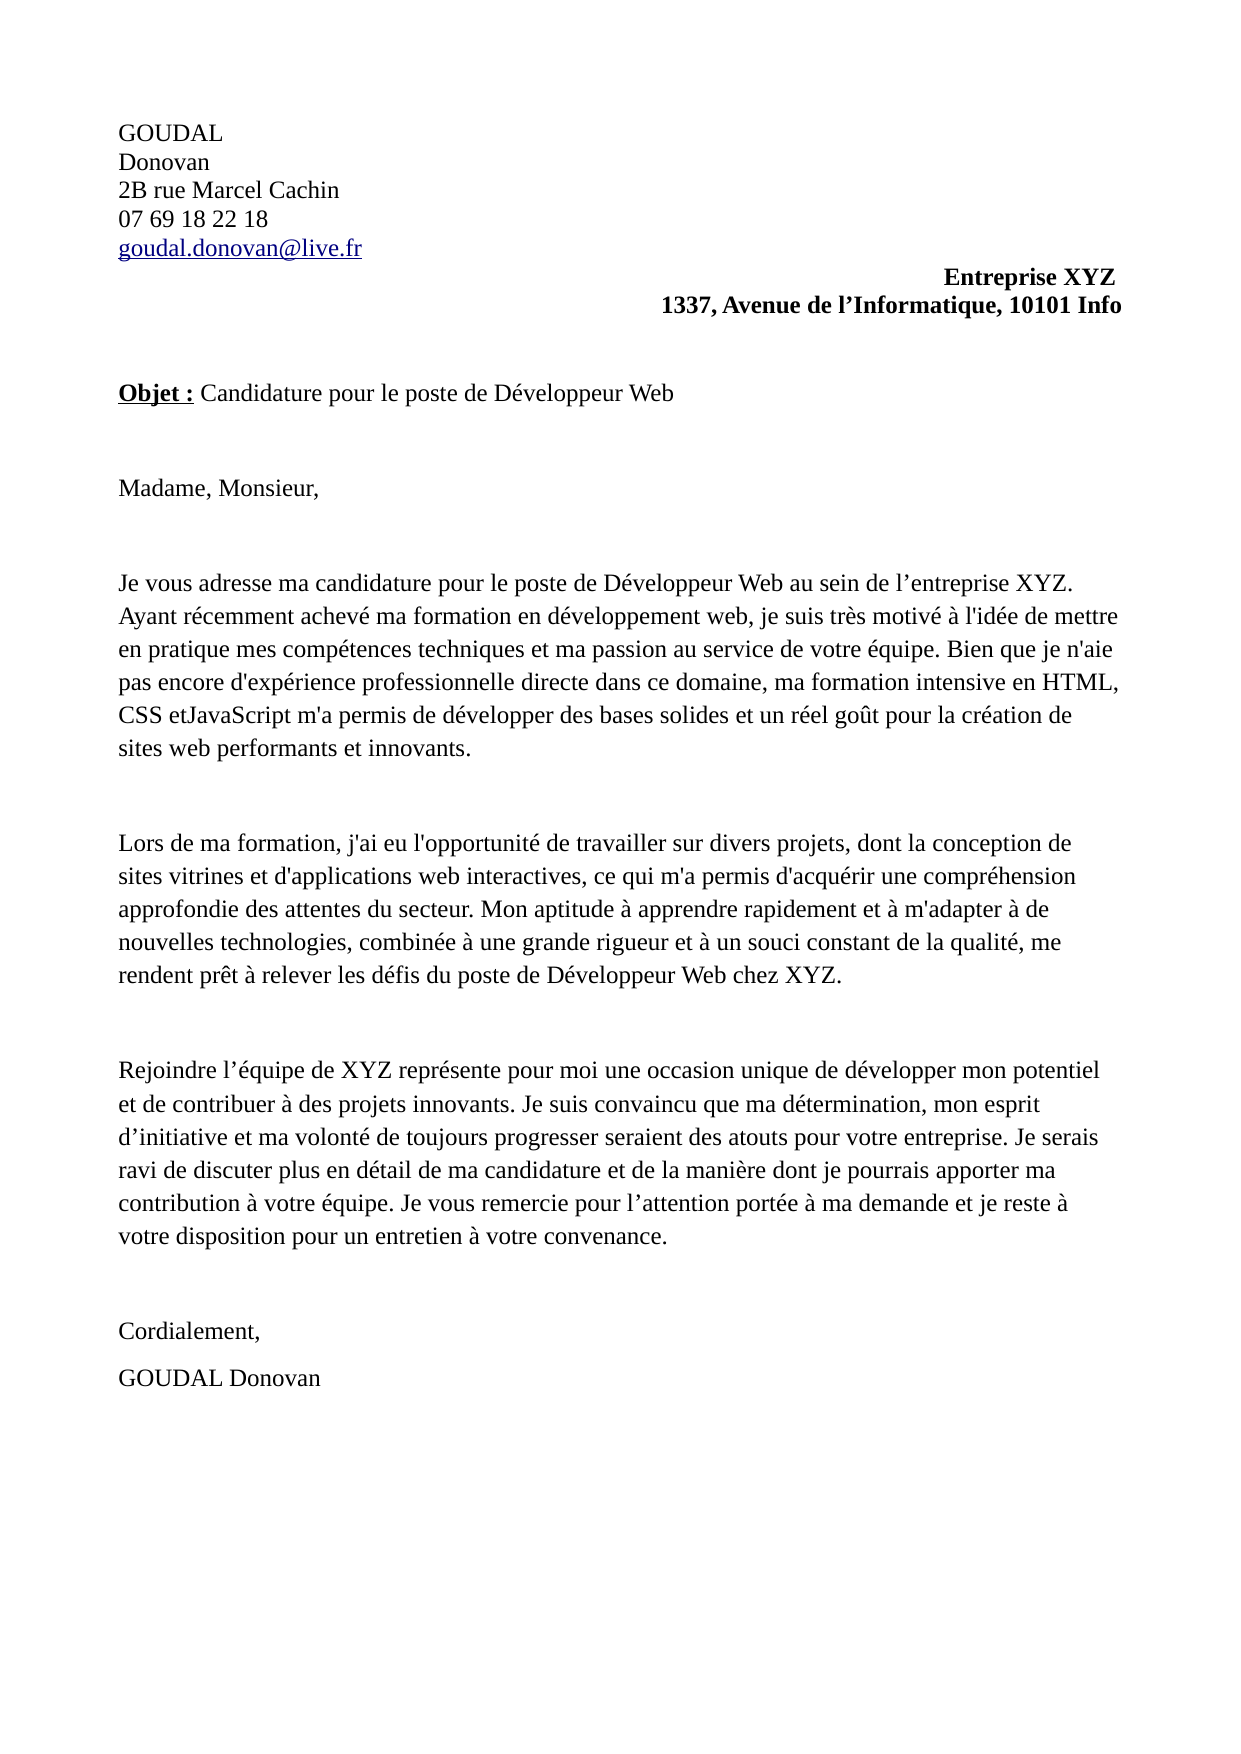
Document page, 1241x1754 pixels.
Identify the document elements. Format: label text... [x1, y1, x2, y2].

text Lors de ma formation, j'ai eu l'opportunité de travailler sur divers projets, dont la conception de sites vitrines et d'applications web interactives, ce qui m'a permis d'acquérir une compréhension approfondie des attentes du secteur. Mon aptitude à apprendre rapidement et à m'adapter à de nouvelles technologies, combinée à une grande rigueur et à un souci constant de la qualité, me rendent prêt à relever les défis du poste de Développeur Web chez XYZ. [118, 828, 1122, 989]
text Rejoindre l’équipe de XYZ représente pour moi une occasion unique de développer mon potentiel et de contribuer à des projets innovants. Je suis convaincu que ma détermination, mon esprit d’initiative et ma volonté de toujours progresser seraient des atouts pour votre entreprise. Je serais ravi de discuter plus en détail de ma candidature et de la manière dont je pourrais apporter ma contribution à votre équipe. Je vous remercie pour l’attention portée à ma demande et je reste à votre disposition pour un entretien à votre convenance. [118, 1056, 1122, 1249]
text Je vous adresse ma candidature pour le poste de Développeur Web au sein de l’entreprise XYZ. Ayant récemment achevé ma formation en développement web, je suis très motivé à l'idée de mettre en pratique mes compétences techniques et ma passion au service de votre équipe. Bien que je n'aie pas encore d'expérience professionnelle directe dans ce domaine, ma formation intensive en HTML, CSS etJavaScript m'a permis de développer des bases solides et un réel goût pour la création de sites web performants et innovants. [118, 568, 1122, 762]
text Madame, Monsieur, [118, 473, 1122, 502]
text Cordialement, [118, 1316, 1122, 1345]
text Objet : Candidature pour le poste de Développeur Web [118, 378, 1122, 406]
text GOUDAL Donovan [118, 1363, 1122, 1392]
